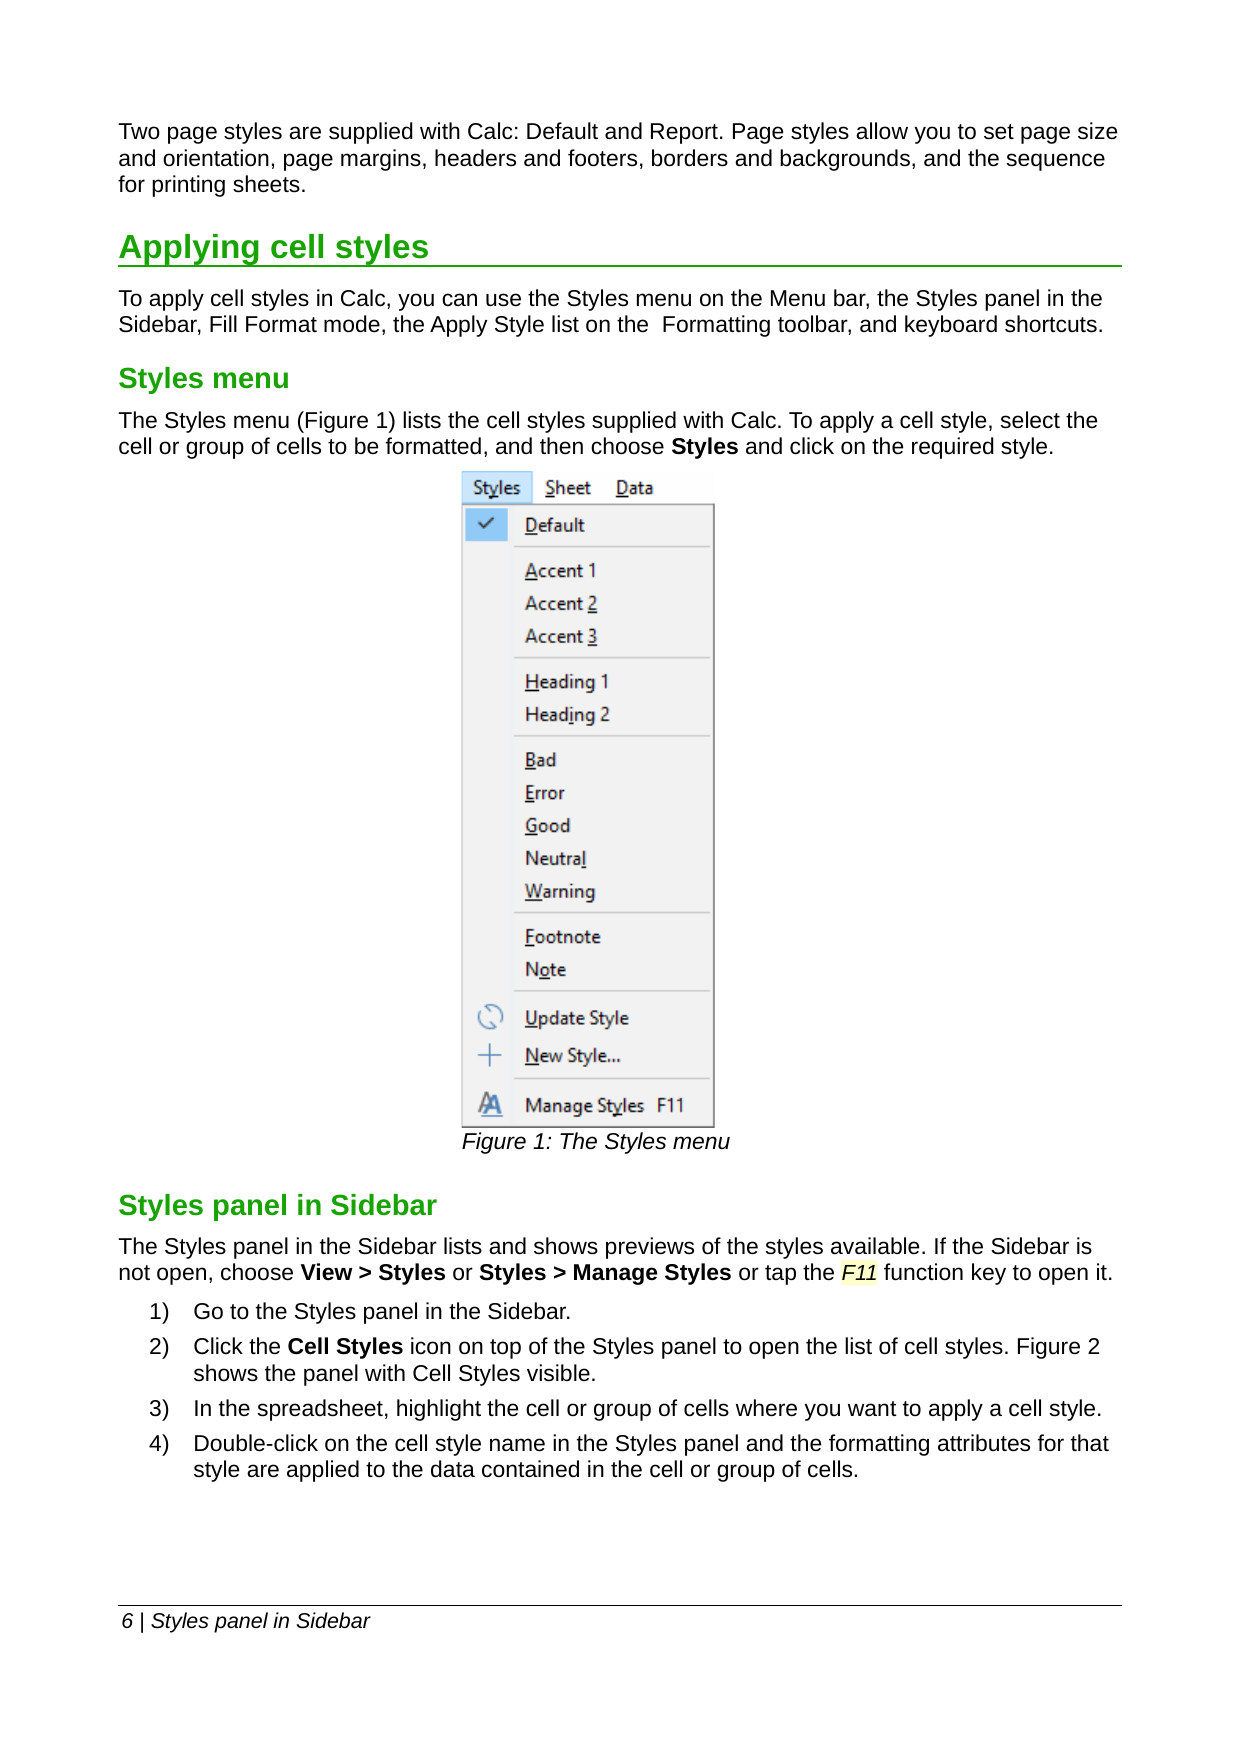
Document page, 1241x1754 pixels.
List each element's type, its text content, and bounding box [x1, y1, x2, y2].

list In the spreadsheet, highlight the cell or group of cells where you want to apply a cell style. [169, 1395, 1122, 1421]
list Click the Cell Styles icon on top of the Styles panel to open the list of cell styles. Figure 2 shows the panel with Cell Styles visible. [169, 1333, 1122, 1386]
text Two page styles are supplied with Calc: Default and Report. Page styles allow you to set page size and orientation, page margins, headers and footers, borders and backgrounds, and the sequence for printing sheets. [118, 118, 1122, 197]
list Double-click on the cell style name in the Styles panel and the formatting attributes for that style are applied to the data contained in the cell or group of cells. [169, 1430, 1122, 1483]
text The Styles menu (Figure 1) lists the cell styles supplied with Calc. To apply a cell style, select the cell or group of cells to be formatted, and then choose Styles and click on the required style. [118, 407, 1122, 459]
subtitle Applying cell styles [118, 227, 1122, 265]
text To apply cell styles in Calc, you can use the Styles menu on the Menu bar, the Styles panel in the Sidebar, Fill Format mode, the Apply Style list on the Formatting toolbar, and keyboard shortcuts. [118, 285, 1122, 338]
text Figure 1: The Styles menu [462, 472, 779, 1154]
text The Styles panel in the Sidebar lists and shows previews of the styles available. If the Sidebar is not open, choose View > Styles or Styles > Manage Styles or tap the F11 function key to open it. [118, 1233, 1122, 1286]
picture [461, 471, 715, 1128]
subtitle Styles menu [118, 361, 1122, 395]
subtitle Styles panel in Sidebar [118, 1187, 1122, 1221]
list Go to the Styles panel in the Sidebar. [169, 1298, 1122, 1324]
